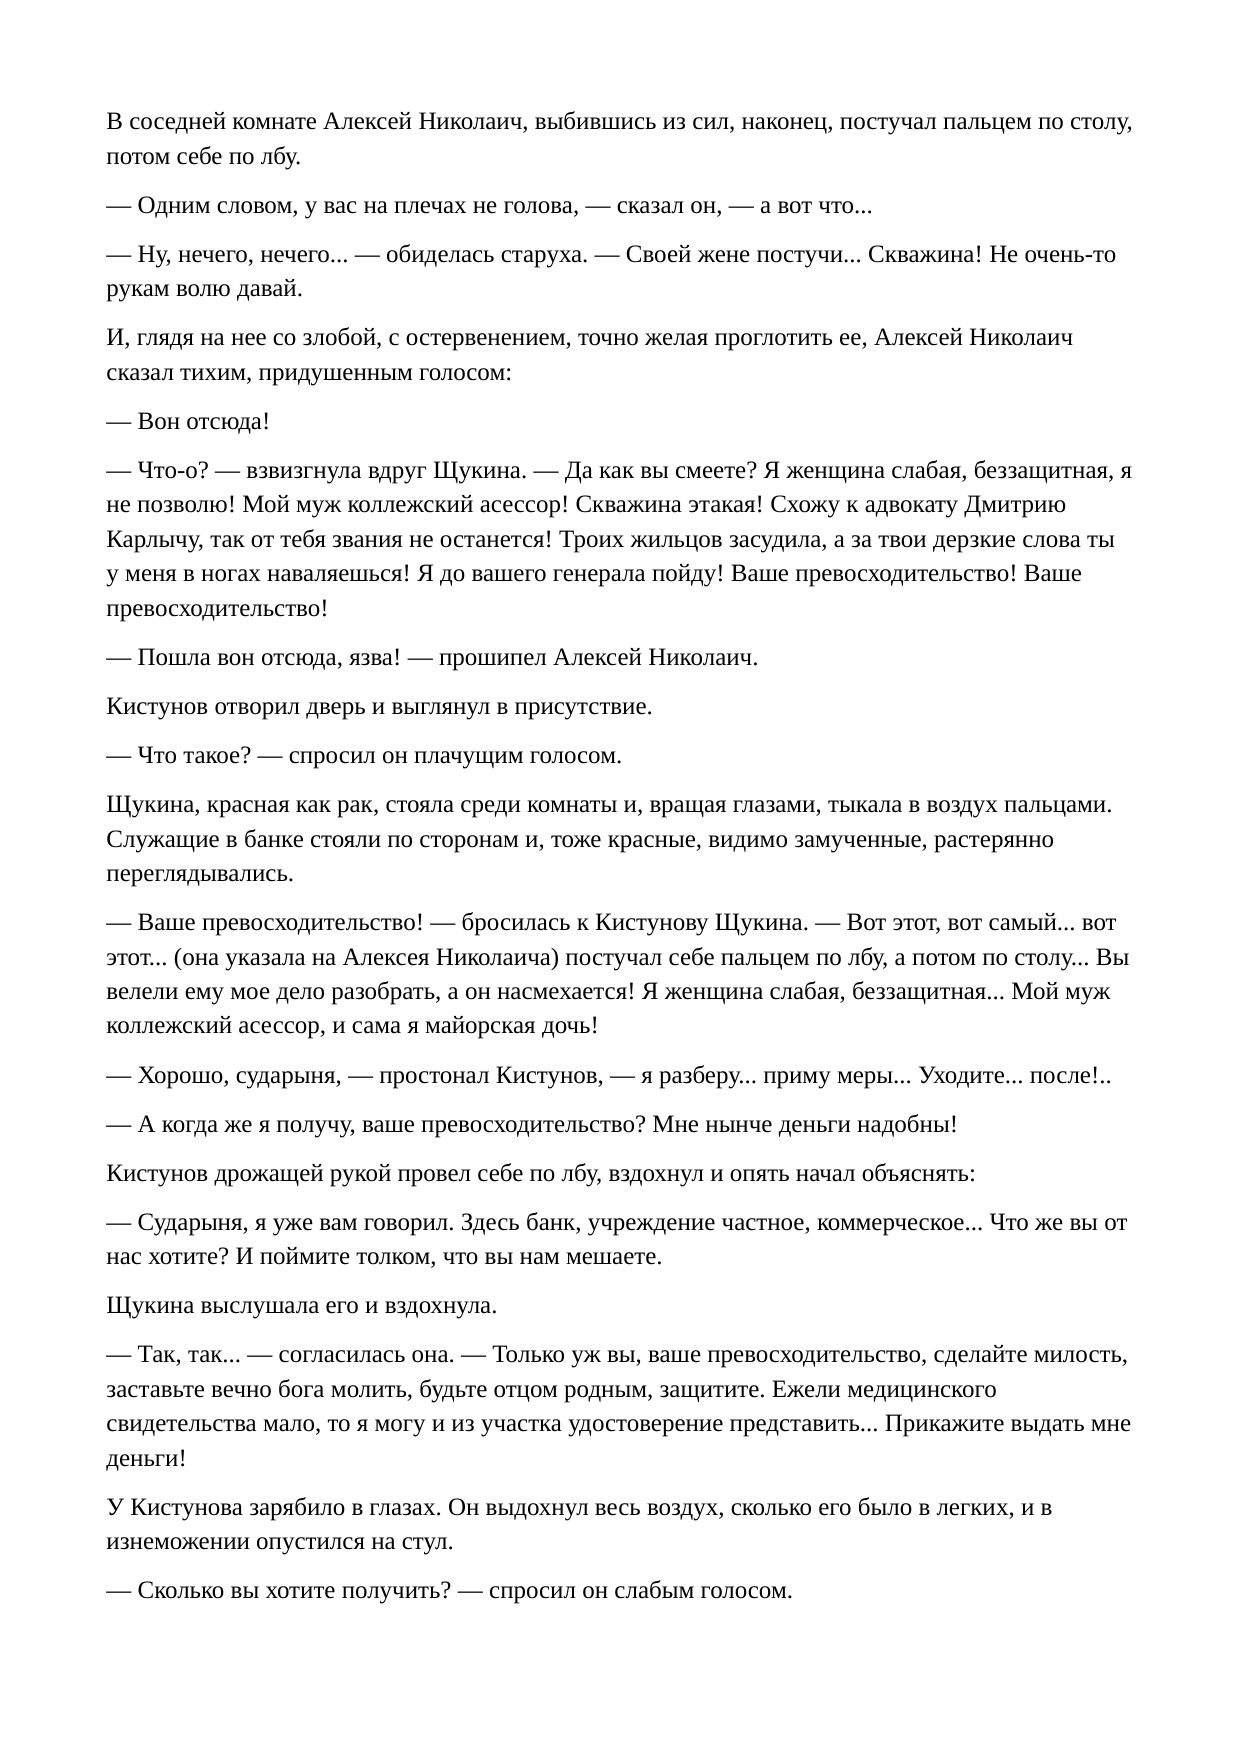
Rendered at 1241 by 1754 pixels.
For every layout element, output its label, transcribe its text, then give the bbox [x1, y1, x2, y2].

text — Что такое? — спросил он плачущим голосом. [106, 740, 1134, 769]
text У Кистунова зарябило в глазах. Он выдохнул весь воздух, сколько его было в легких, и в изнеможении опустился на стул. [106, 1492, 1134, 1555]
text — Пошла вон отсюда, язва! — прошипел Алексей Николаич. [106, 642, 1134, 671]
text — А когда же я получу, ваше превосходительство? Мне нынче деньги надобны! [106, 1109, 1134, 1137]
text — Сударыня, я уже вам говорил. Здесь банк, учреждение частное, коммерческое... Что же вы от нас хотите? И поймите толком, что вы нам мешаете. [106, 1207, 1134, 1270]
text Кистунов отворил дверь и выглянул в присутствие. [106, 691, 1134, 720]
text Кистунов дрожащей рукой провел себе по лбу, вздохнул и опять начал объяснять: [106, 1158, 1134, 1187]
text — Ну, нечего, нечего... — обиделась старуха. — Своей жене постучи... Скважина! Не очень-то рукам волю давай. [106, 239, 1134, 302]
text Щукина, красная как рак, стояла среди комнаты и, вращая глазами, тыкала в воздух пальцами. Служащие в банке стояли по сторонам и, тоже красные, видимо замученные, растерянно переглядывались. [106, 789, 1134, 887]
text — Сколько вы хотите получить? — спросил он слабым голосом. [106, 1576, 1134, 1604]
text — Вон отсюда! [106, 406, 1134, 435]
text — Хорошо, сударыня, — простонал Кистунов, — я разберу... приму меры... Уходите... после!.. [106, 1060, 1134, 1088]
text И, глядя на нее со злобой, с остервенением, точно желая проглотить ее, Алексей Николаич сказал тихим, придушенным голосом: [106, 322, 1134, 386]
text — Одним словом, у вас на плечах не голова, — сказал он, — а вот что... [106, 190, 1134, 218]
text — Ваше превосходительство! — бросилась к Кистунову Щукина. — Вот этот, вот самый... вот этот... (она указала на Алексея Николаича) постучал себе пальцем по лбу, а потом по столу... Вы велели ему мое дело разобрать, а он насмехается! Я женщина слабая, беззащитная... Мой муж коллежский асессор, и сама я майорская дочь! [106, 907, 1134, 1039]
text — Что-о? — взвизгнула вдруг Щукина. — Да как вы смеете? Я женщина слабая, беззащитная, я не позволю! Мой муж коллежский асессор! Скважина этакая! Схожу к адвокату Дмитрию Карлычу, так от тебя звания не останется! Троих жильцов засудила, а за твои дерзкие слова ты у меня в ногах наваляешься! Я до вашего генерала пойду! Ваше превосходительство! Ваше превосходительство! [106, 455, 1134, 622]
text Щукина выслушала его и вздохнула. [106, 1290, 1134, 1319]
text — Так, так... — согласилась она. — Только уж вы, ваше превосходительство, сделайте милость, заставьте вечно бога молить, будьте отцом родным, защитите. Ежели медицинского свидетельства мало, то я могу и из участка удостоверение представить... Прикажите выдать мне деньги! [106, 1339, 1134, 1472]
text В соседней комнате Алексей Николаич, выбившись из сил, наконец, постучал пальцем по столу, потом себе по лбу. [106, 106, 1134, 169]
